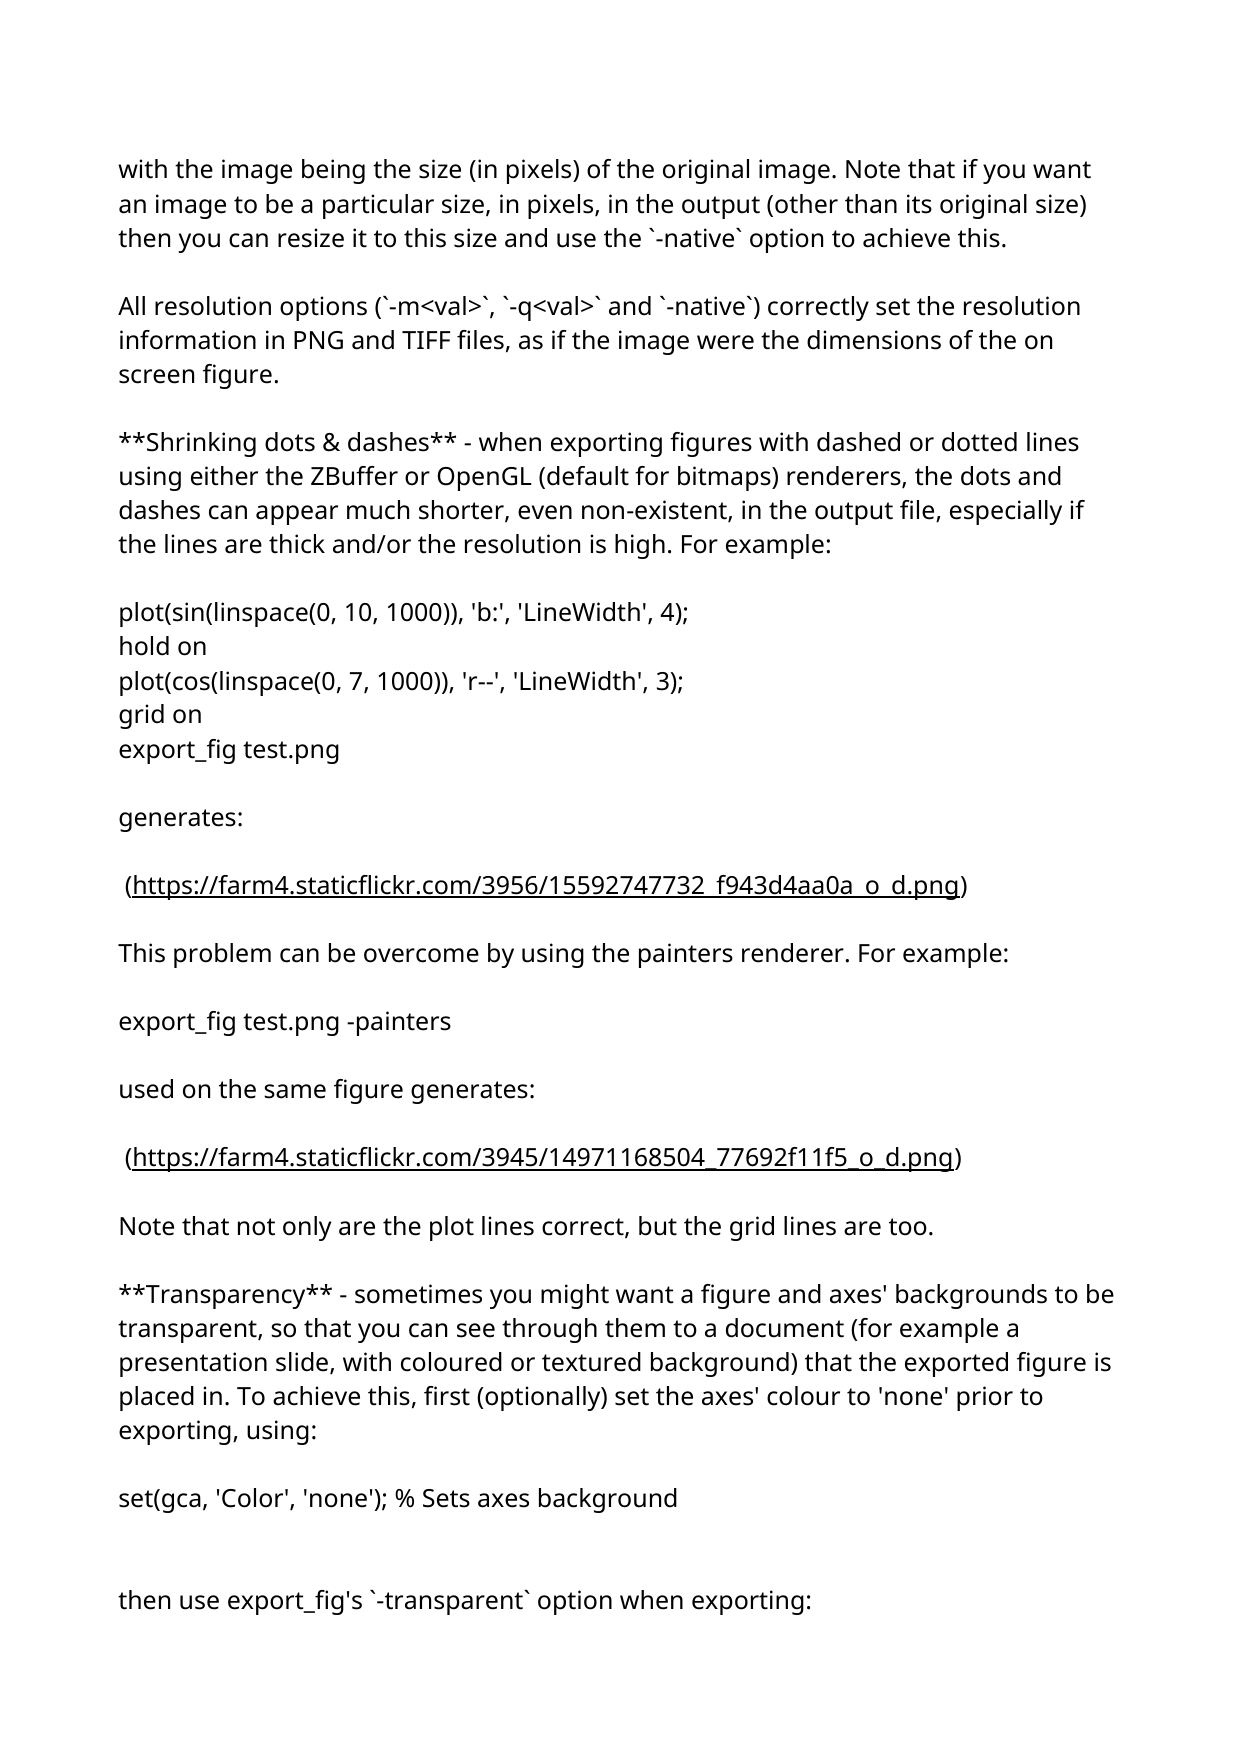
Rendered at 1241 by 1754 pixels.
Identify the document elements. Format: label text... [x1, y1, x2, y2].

text export_fig test.png -painters [118, 1004, 1122, 1038]
text (https://farm4.staticflickr.com/3956/15592747732_f943d4aa0a_o_d.png) [118, 867, 1122, 902]
text Note that not only are the plot lines correct, but the grid lines are too. [118, 1208, 1122, 1242]
text (https://farm4.staticflickr.com/3945/14971168504_77692f11f5_o_d.png) [118, 1140, 1122, 1174]
text This problem can be overcome by using the painters renderer. For example: [118, 936, 1122, 970]
text set(gca, 'Color', 'none'); % Sets axes background [118, 1481, 1122, 1515]
text export_fig test.png [118, 731, 1122, 765]
text **Transparency** - sometimes you might want a figure and axes' backgrounds to be transparent, so that you can see through them to a document (for example a presentation slide, with coloured or textured background) that the exported figure is placed in. To achieve this, first (optionally) set the axes' colour to 'none' prior to exporting, using: [118, 1276, 1122, 1447]
text plot(sin(linspace(0, 10, 1000)), 'b:', 'LineWidth', 4); [118, 595, 1122, 629]
text grid on [118, 697, 1122, 731]
text generates: [118, 799, 1122, 833]
text with the image being the size (in pixels) of the original image. Note that if you want an image to be a particular size, in pixels, in the output (other than its original size) then you can resize it to this size and use the `-native` option to achieve this. [118, 152, 1122, 254]
text then use export_fig's `-transparent` option when exporting: [118, 1583, 1122, 1617]
text hold on [118, 629, 1122, 663]
text used on the same figure generates: [118, 1072, 1122, 1106]
text plot(cos(linspace(0, 7, 1000)), 'r--', 'LineWidth', 3); [118, 663, 1122, 697]
text All resolution options (`-m<val>`, `-q<val>` and `-native`) correctly set the resolution information in PNG and TIFF files, as if the image were the dimensions of the on screen figure. [118, 288, 1122, 391]
text **Shrinking dots & dashes** - when exporting figures with dashed or dotted lines using either the ZBuffer or OpenGL (default for bitmaps) renderers, the dots and dashes can appear much shorter, even non-existent, in the output file, especially if the lines are thick and/or the resolution is high. For example: [118, 425, 1122, 561]
